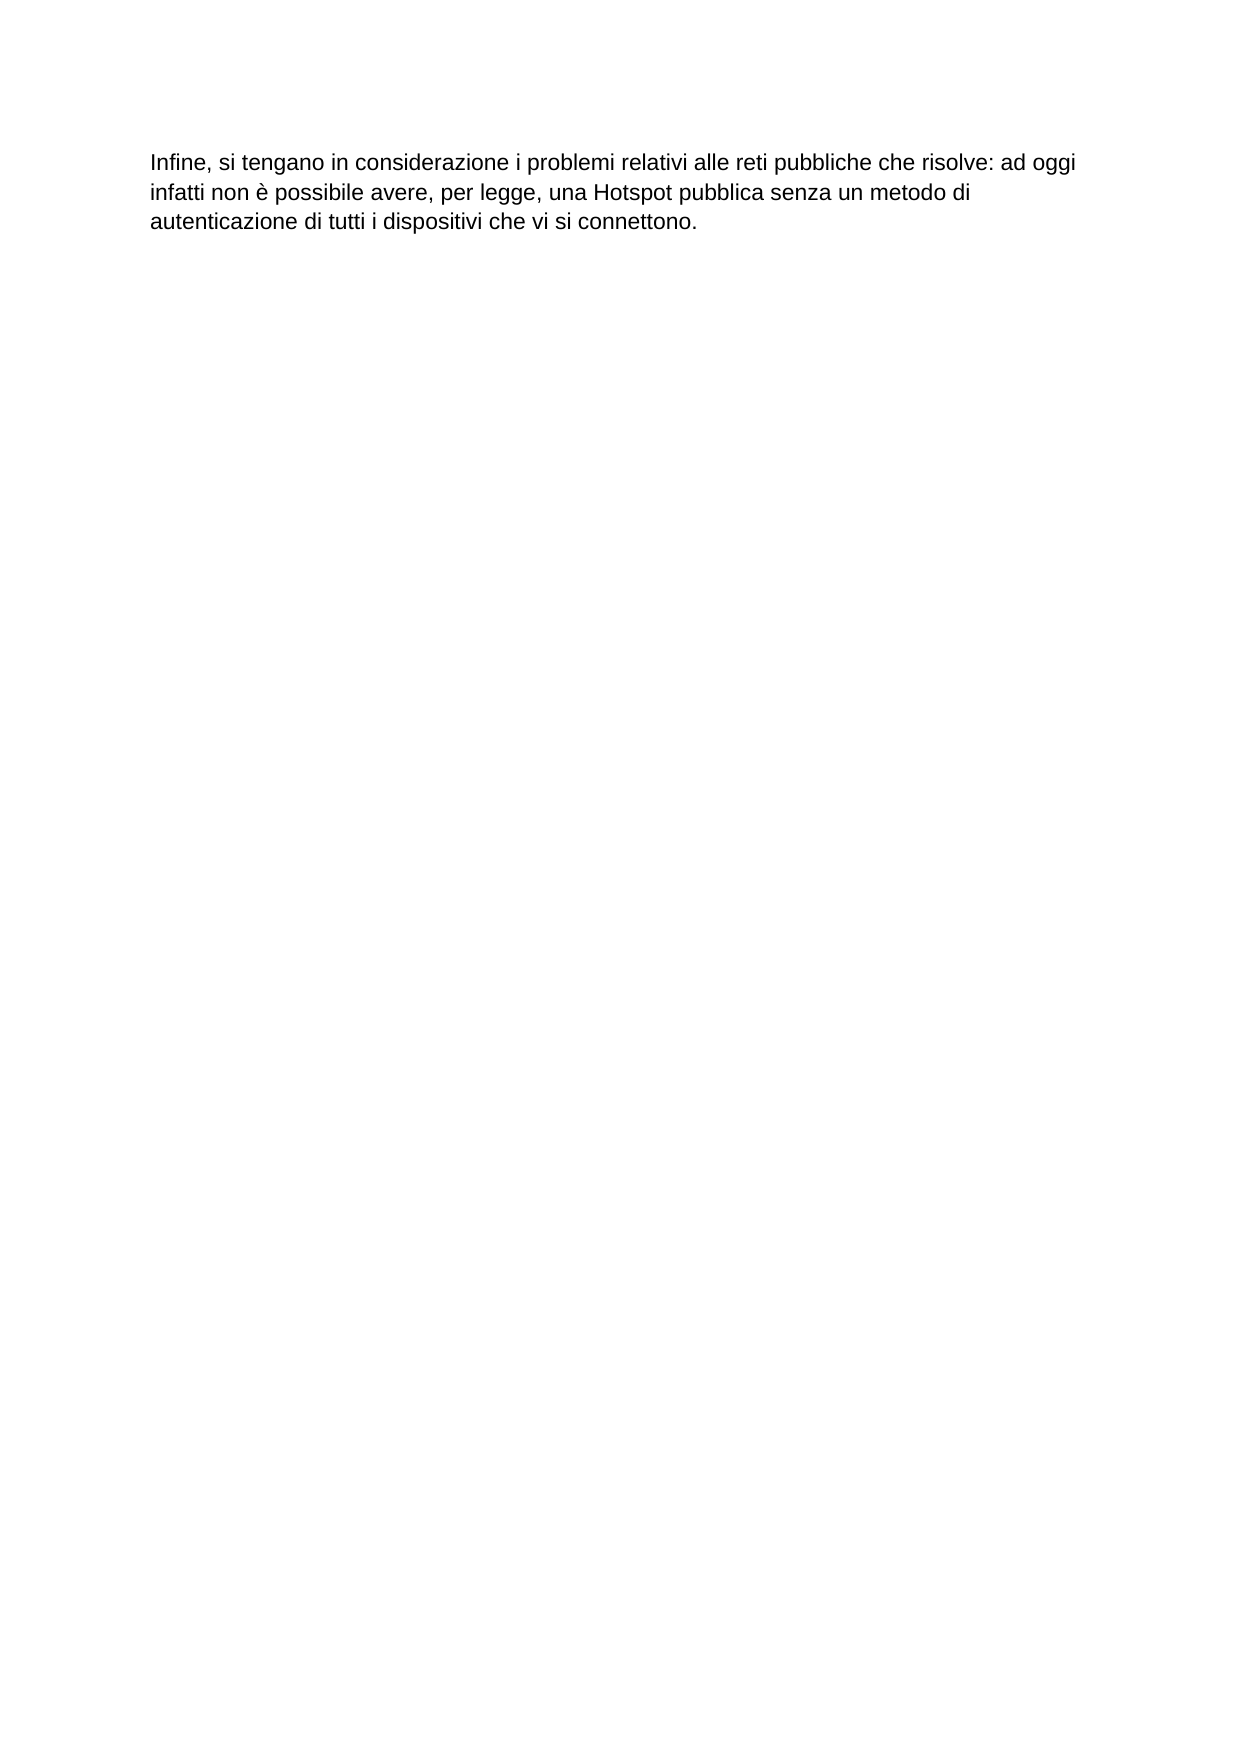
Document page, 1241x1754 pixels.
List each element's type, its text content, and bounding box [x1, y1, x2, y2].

text Infine, si tengano in considerazione i problemi relativi alle reti pubbliche che risolve: ad oggi infatti non è possibile avere, per legge, una Hotspot pubblica senza un metodo di autenticazione di tutti i dispositivi che vi si connettono. [150, 150, 1091, 234]
